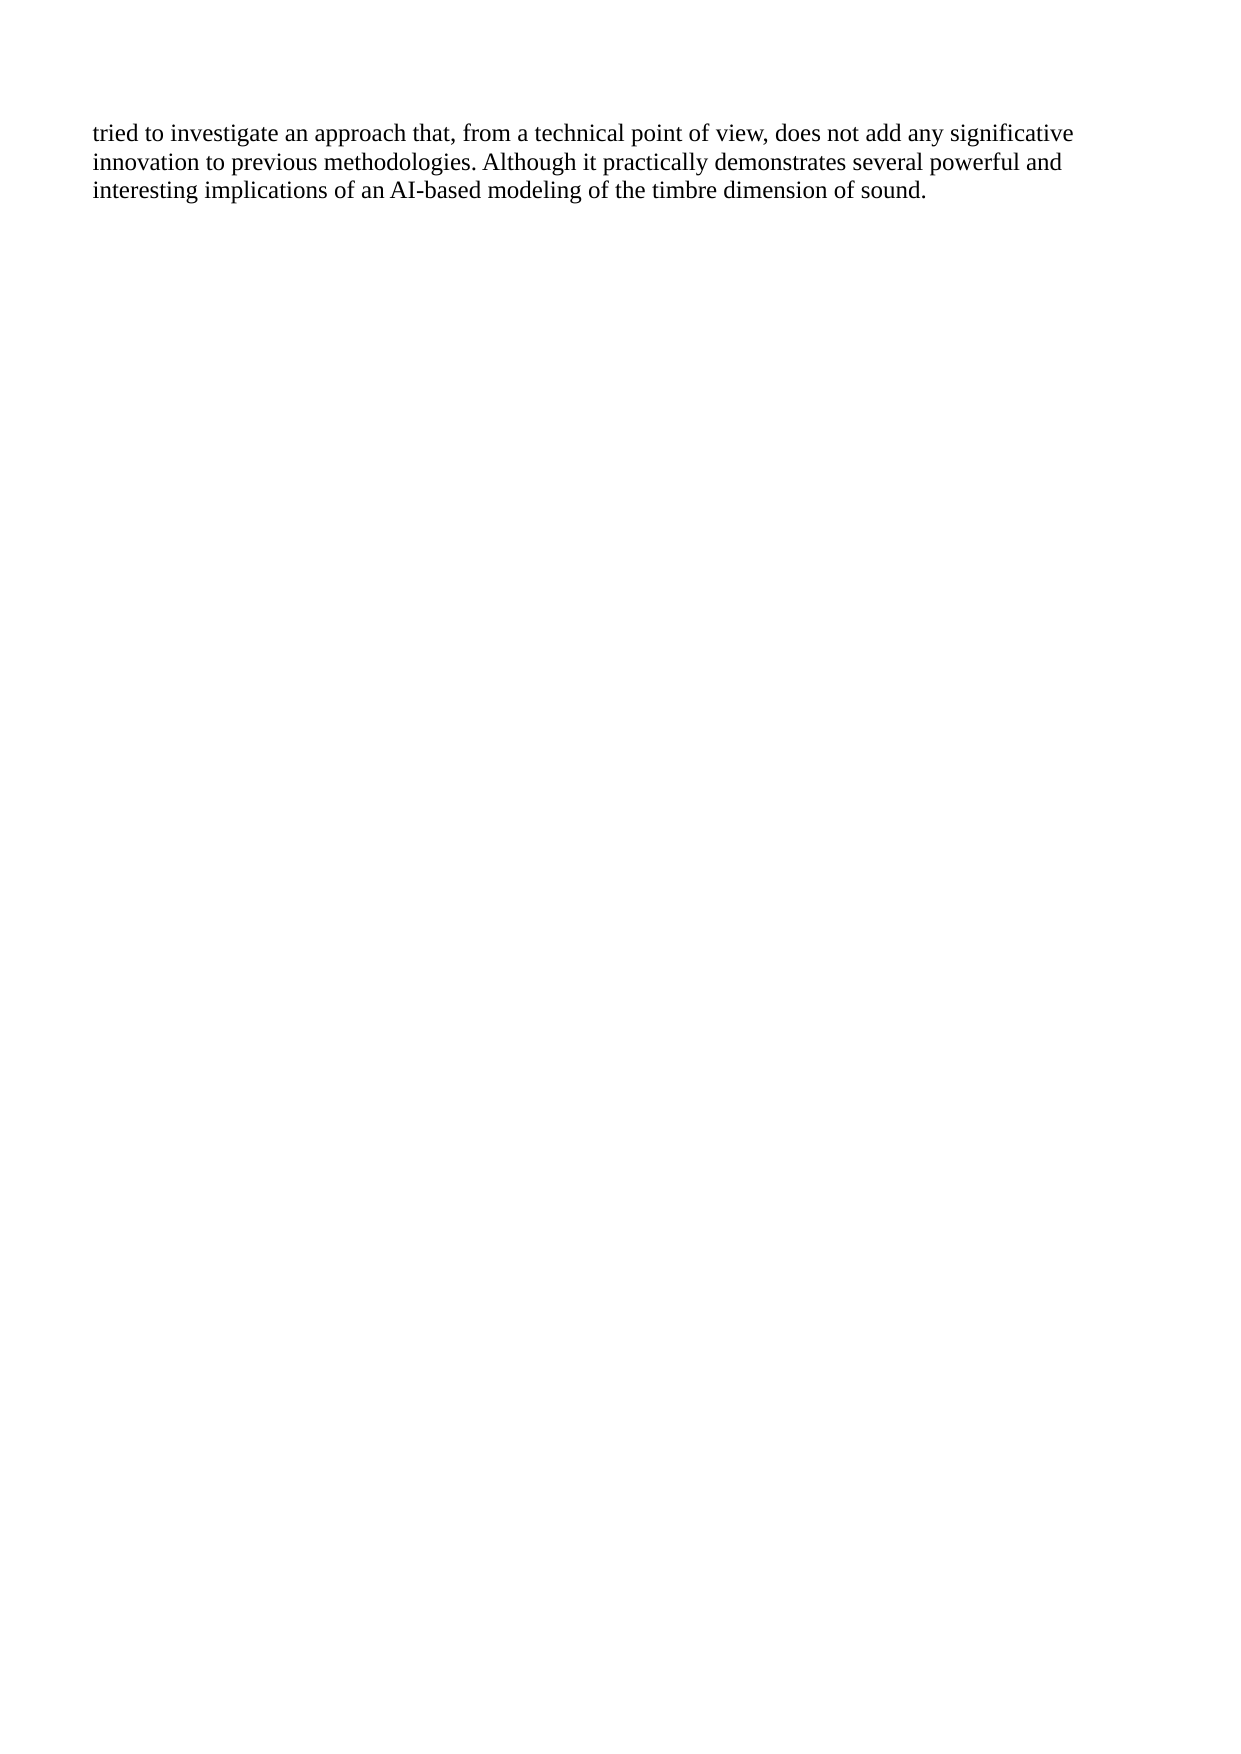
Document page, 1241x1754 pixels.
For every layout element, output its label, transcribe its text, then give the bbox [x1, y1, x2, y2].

text tried to investigate an approach that, from a technical point of view, does not add any significative innovation to previous methodologies. Although it practically demonstrates several powerful and interesting implications of an AI-based modeling of the timbre dimension of sound. [92, 118, 1160, 204]
